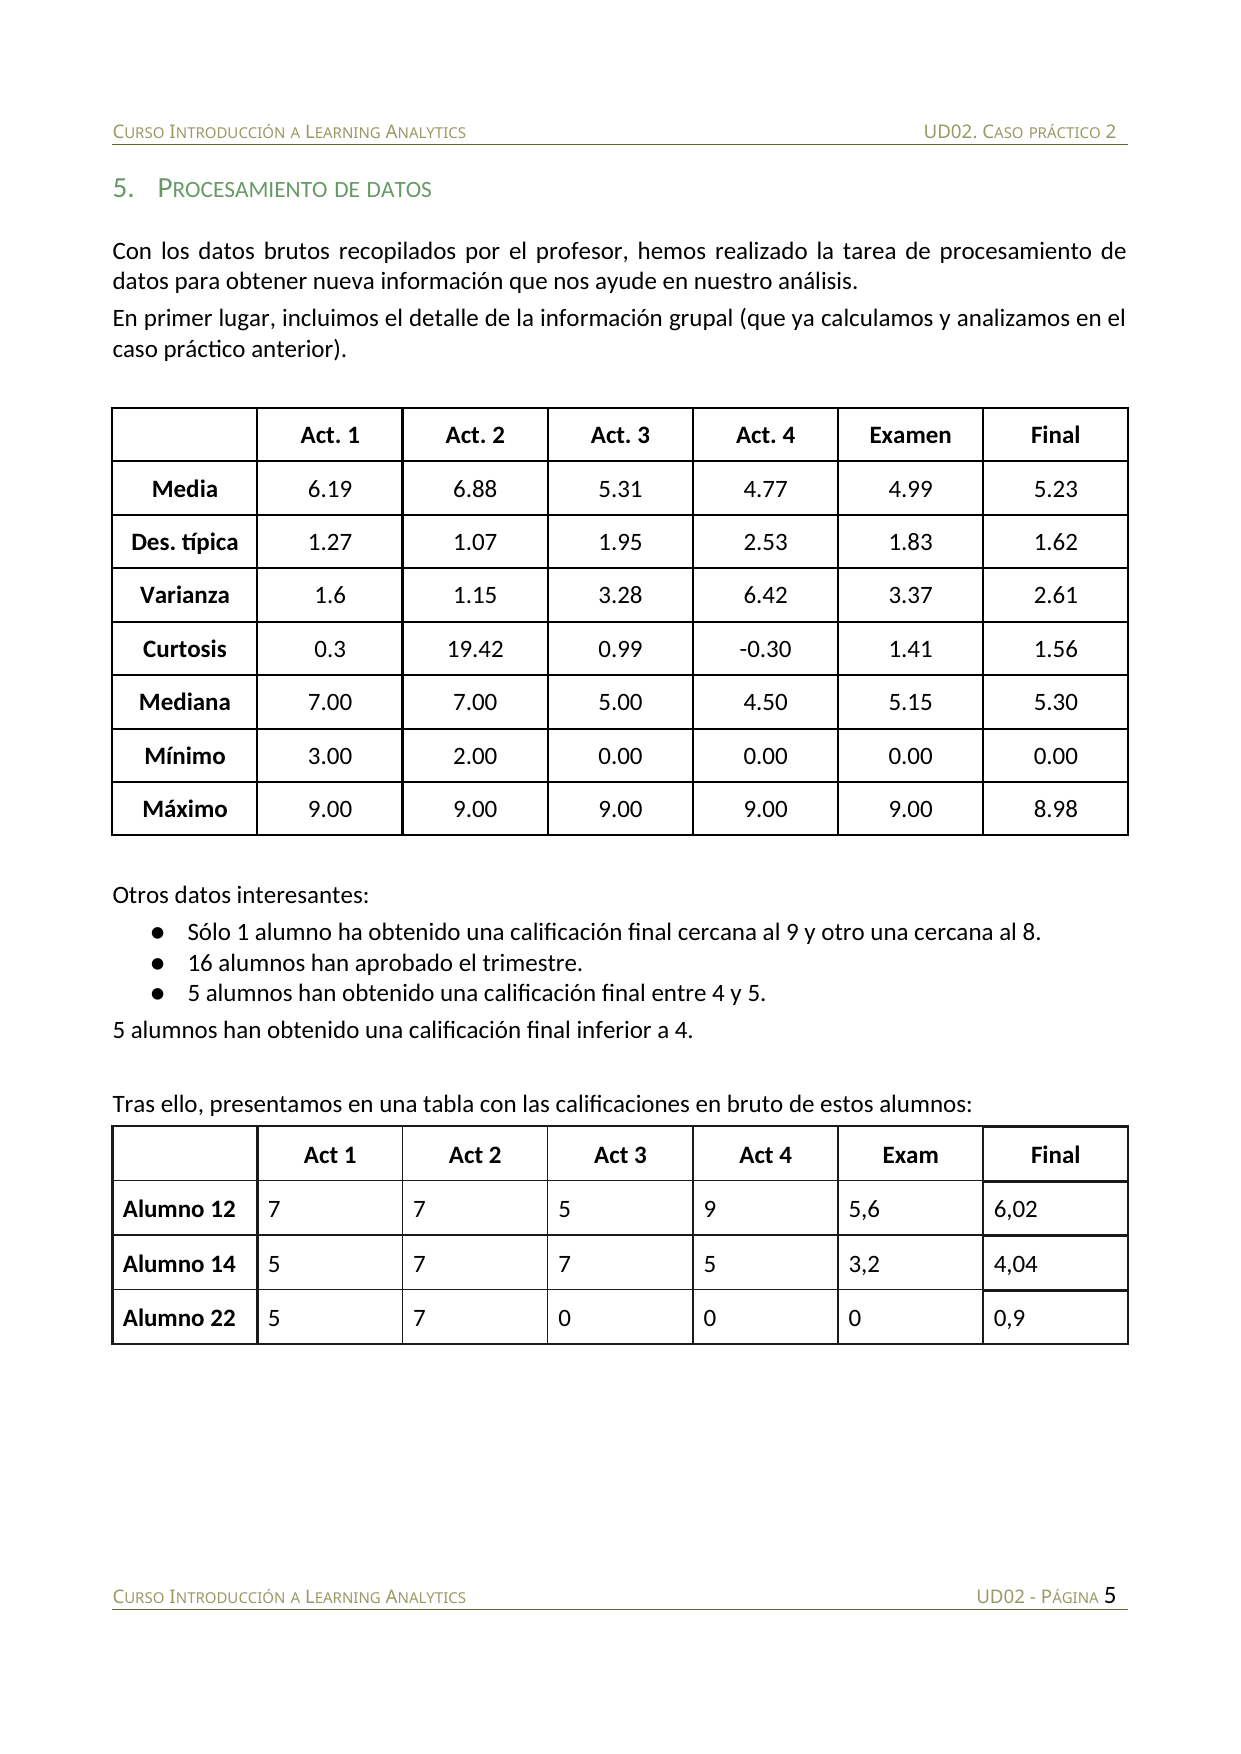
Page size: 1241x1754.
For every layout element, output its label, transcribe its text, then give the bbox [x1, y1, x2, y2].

table_cell Máximo [113, 783, 256, 834]
table_cell 7 [259, 1181, 402, 1234]
table_cell 0.00 [984, 730, 1127, 781]
table_cell 2.61 [984, 569, 1127, 621]
table_header [113, 409, 256, 460]
table_cell 1.15 [404, 569, 547, 621]
table_cell Mínimo [113, 730, 256, 781]
table_header [114, 1127, 256, 1180]
table_cell 1.07 [404, 516, 547, 567]
table_cell 9.00 [694, 783, 837, 834]
table_cell 6,02 [984, 1183, 1127, 1234]
table_cell 7 [403, 1181, 547, 1234]
table_cell 6.88 [404, 462, 547, 514]
table_cell 6.19 [258, 462, 401, 514]
table_cell 6.42 [694, 569, 837, 621]
table_cell 1.27 [258, 516, 401, 567]
table_cell 5,6 [839, 1181, 982, 1234]
table_cell 0.00 [839, 730, 982, 781]
table_cell 5.23 [984, 462, 1127, 514]
table_cell Media [113, 462, 256, 514]
table_cell Mediana [113, 676, 256, 727]
table_cell 0 [694, 1290, 837, 1343]
table_cell 0 [839, 1290, 982, 1343]
table_cell 9.00 [549, 783, 692, 834]
table_cell 1.56 [984, 623, 1127, 674]
table_cell 7 [403, 1290, 547, 1343]
table_cell 1.95 [549, 516, 692, 567]
table_header Act 1 [259, 1127, 402, 1180]
text En primer lugar, incluimos el detalle de la información grupal (que ya calculamos y analizamos en el caso práctico anterior). [112, 302, 1128, 363]
table_cell 0.3 [258, 623, 401, 674]
table_cell 0 [548, 1290, 692, 1343]
table_cell 3.28 [549, 569, 692, 621]
table_cell 3.37 [839, 569, 982, 621]
table_cell 1.41 [839, 623, 982, 674]
table_cell Alumno 14 [114, 1236, 256, 1289]
table_cell 5 [259, 1290, 402, 1343]
table_header Act. 1 [258, 409, 401, 460]
table_cell 7 [548, 1236, 692, 1289]
table_cell 5 [548, 1181, 692, 1234]
table_cell 8.98 [984, 783, 1127, 834]
table_cell Alumno 12 [114, 1181, 256, 1234]
list 16 alumnos han aprobado el trimestre. [150, 947, 1128, 977]
table_cell 1.83 [839, 516, 982, 567]
table_header Act. 4 [694, 409, 837, 460]
table_cell 5.30 [984, 676, 1127, 727]
table_cell 4.99 [839, 462, 982, 514]
table_cell 0,9 [984, 1292, 1127, 1343]
table_cell 0.99 [549, 623, 692, 674]
table_header Act. 2 [404, 409, 547, 460]
table_cell 5.31 [549, 462, 692, 514]
table_cell 19.42 [404, 623, 547, 674]
table_cell 3,2 [839, 1236, 982, 1289]
table_cell 9 [694, 1181, 837, 1234]
table_cell 2.00 [404, 730, 547, 781]
list Sólo 1 alumno ha obtenido una calificación final cercana al 9 y otro una cercana al 8. [150, 916, 1128, 947]
table_cell 0.00 [549, 730, 692, 781]
table_cell 5.00 [549, 676, 692, 727]
table_cell -0.30 [694, 623, 837, 674]
table_cell 7.00 [258, 676, 401, 727]
subtitle Procesamiento de datos [112, 169, 1128, 205]
table_cell Varianza [113, 569, 256, 621]
table_cell Alumno 22 [114, 1290, 256, 1343]
table_header Act 3 [548, 1127, 692, 1180]
table_cell 7 [403, 1236, 547, 1289]
table_cell 5.15 [839, 676, 982, 727]
table_cell 4.77 [694, 462, 837, 514]
text Otros datos interesantes: [112, 879, 1128, 910]
table_cell 4.50 [694, 676, 837, 727]
table_header Act 2 [403, 1127, 547, 1180]
list 5 alumnos han obtenido una calificación final entre 4 y 5. [150, 977, 1128, 1008]
table_cell 0.00 [694, 730, 837, 781]
table_cell 1.62 [984, 516, 1127, 567]
table_header Act 4 [694, 1127, 837, 1180]
table_header Act. 3 [549, 409, 692, 460]
table_cell 2.53 [694, 516, 837, 567]
table_header Examen [839, 409, 982, 460]
table_header Final [984, 1128, 1127, 1180]
table_cell 9.00 [404, 783, 547, 834]
text Tras ello, presentamos en una tabla con las calificaciones en bruto de estos alumnos: [112, 1088, 1128, 1119]
table_cell 5 [694, 1236, 837, 1289]
text Con los datos brutos recopilados por el profesor, hemos realizado la tarea de procesamiento de datos para obtener nueva información que nos ayude en nuestro análisis. [112, 235, 1128, 296]
table_cell 1.6 [258, 569, 401, 621]
table_cell Curtosis [113, 623, 256, 674]
table_cell 3.00 [258, 730, 401, 781]
table_cell 7.00 [404, 676, 547, 727]
table_cell 9.00 [258, 783, 401, 834]
table_cell 5 [259, 1236, 402, 1289]
text 5 alumnos han obtenido una calificación final inferior a 4. [112, 1014, 1128, 1045]
table_cell 9.00 [839, 783, 982, 834]
table_header Final [984, 409, 1127, 460]
table_cell 4,04 [984, 1237, 1127, 1289]
table_cell Des. típica [113, 516, 256, 567]
table_header Exam [839, 1127, 982, 1180]
